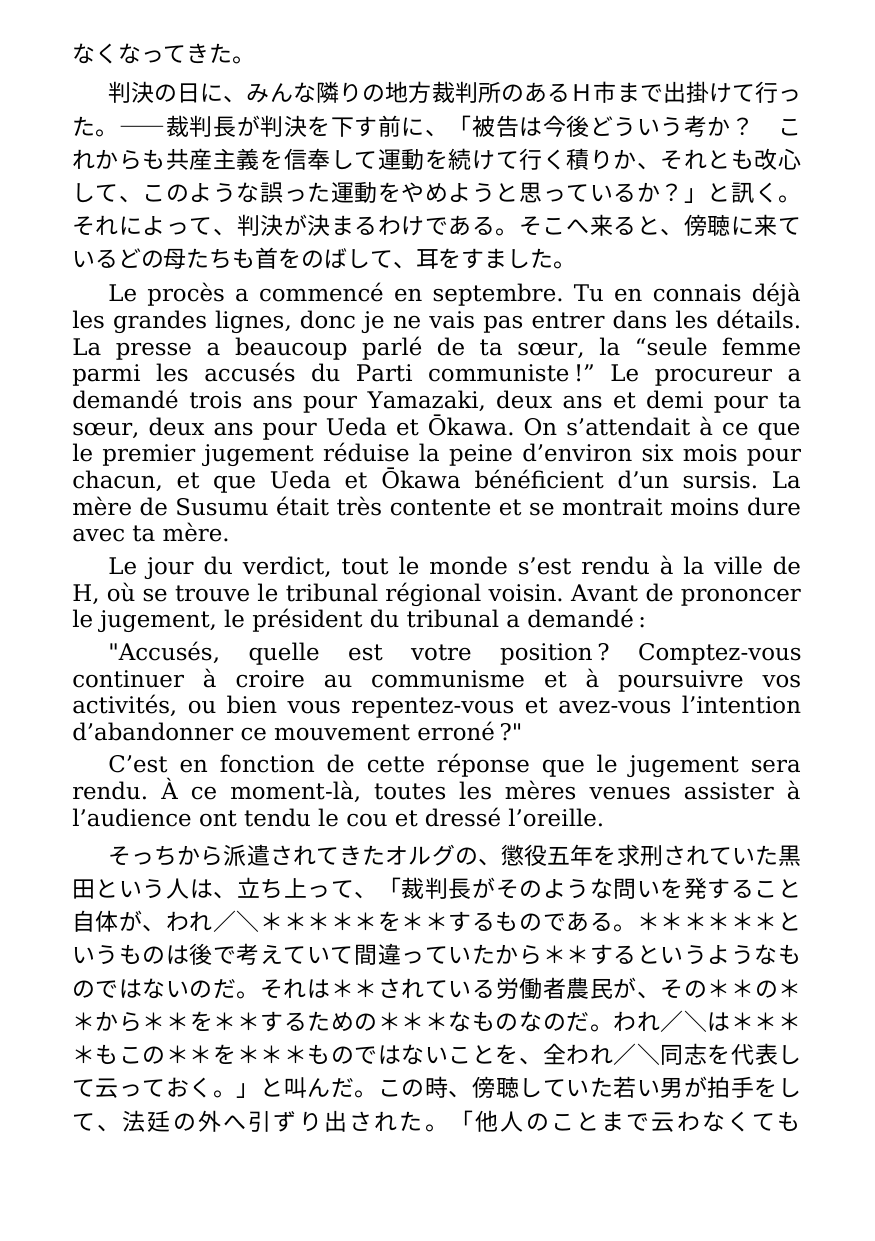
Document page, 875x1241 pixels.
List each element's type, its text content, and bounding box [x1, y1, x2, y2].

text "Accusés, quelle est votre position ? Comptez-vous continuer à croire au communisme et à poursuivre vos activités, ou bien vous repentez-vous et avez-vous l’intention d’abandonner ce mouvement erroné ?" [72, 639, 802, 746]
text 判決の日に、みんな隣りの地方裁判所のあるＨ市まで出掛けて行った。――裁判長が判決を下す前に、「被告は今後どういう考か？ これからも共産主義を信奉して運動を続けて行く積りか、それとも改心して、このような誤った運動をやめようと思っているか？」と訊く。それによって、判決が決まるわけである。そこへ来ると、傍聴に来ているどの母たちも首をのばして、耳をすました。 [72, 75, 802, 274]
text そっちから派遣されてきたオルグの、懲役五年を求刑されていた黒田という人は、立ち上って、「裁判長がそのような問いを発すること自体が、われ／＼＊＊＊＊＊を＊＊するものである。＊＊＊＊＊＊というものは後で考えていて間違っていたから＊＊するというようなものではないのだ。それは＊＊されている労働者農民が、その＊＊の＊＊から＊＊を＊＊するための＊＊＊なものなのだ。われ／＼は＊＊＊＊もこの＊＊を＊＊＊ものではないことを、全われ／＼同志を代表して云っておく。」と叫んだ。この時、傍聴していた若い男が拍手をして、法廷の外へ引ずり出された。「他人のことまで云わなくても [72, 838, 802, 1137]
text Le jour du verdict, tout le monde s’est rendu à la ville de H, où se trouve le tribunal régional voisin. Avant de prononcer le jugement, le président du tribunal a demandé : [72, 553, 802, 633]
text なくなってきた。 [72, 36, 802, 69]
text C’est en fonction de cette réponse que le jugement sera rendu. À ce moment-là, toutes les mères venues assister à l’audience ont tendu le cou et dressé l’oreille. [72, 752, 802, 832]
text Le procès a commencé en septembre. Tu en connais déjà les grandes lignes, donc je ne vais pas entrer dans les détails. La presse a beaucoup parlé de ta sœur, la “seule femme parmi les accusés du Parti communiste !” Le procureur a demandé trois ans pour Yamazaki, deux ans et demi pour ta sœur, deux ans pour Ueda et Ōkawa. On s’attendait à ce que le premier jugement réduise la peine d’environ six mois pour chacun, et que Ueda et Ōkawa bénéficient d’un sursis. La mère de Susumu était très contente et se montrait moins dure avec ta mère. [72, 281, 802, 547]
